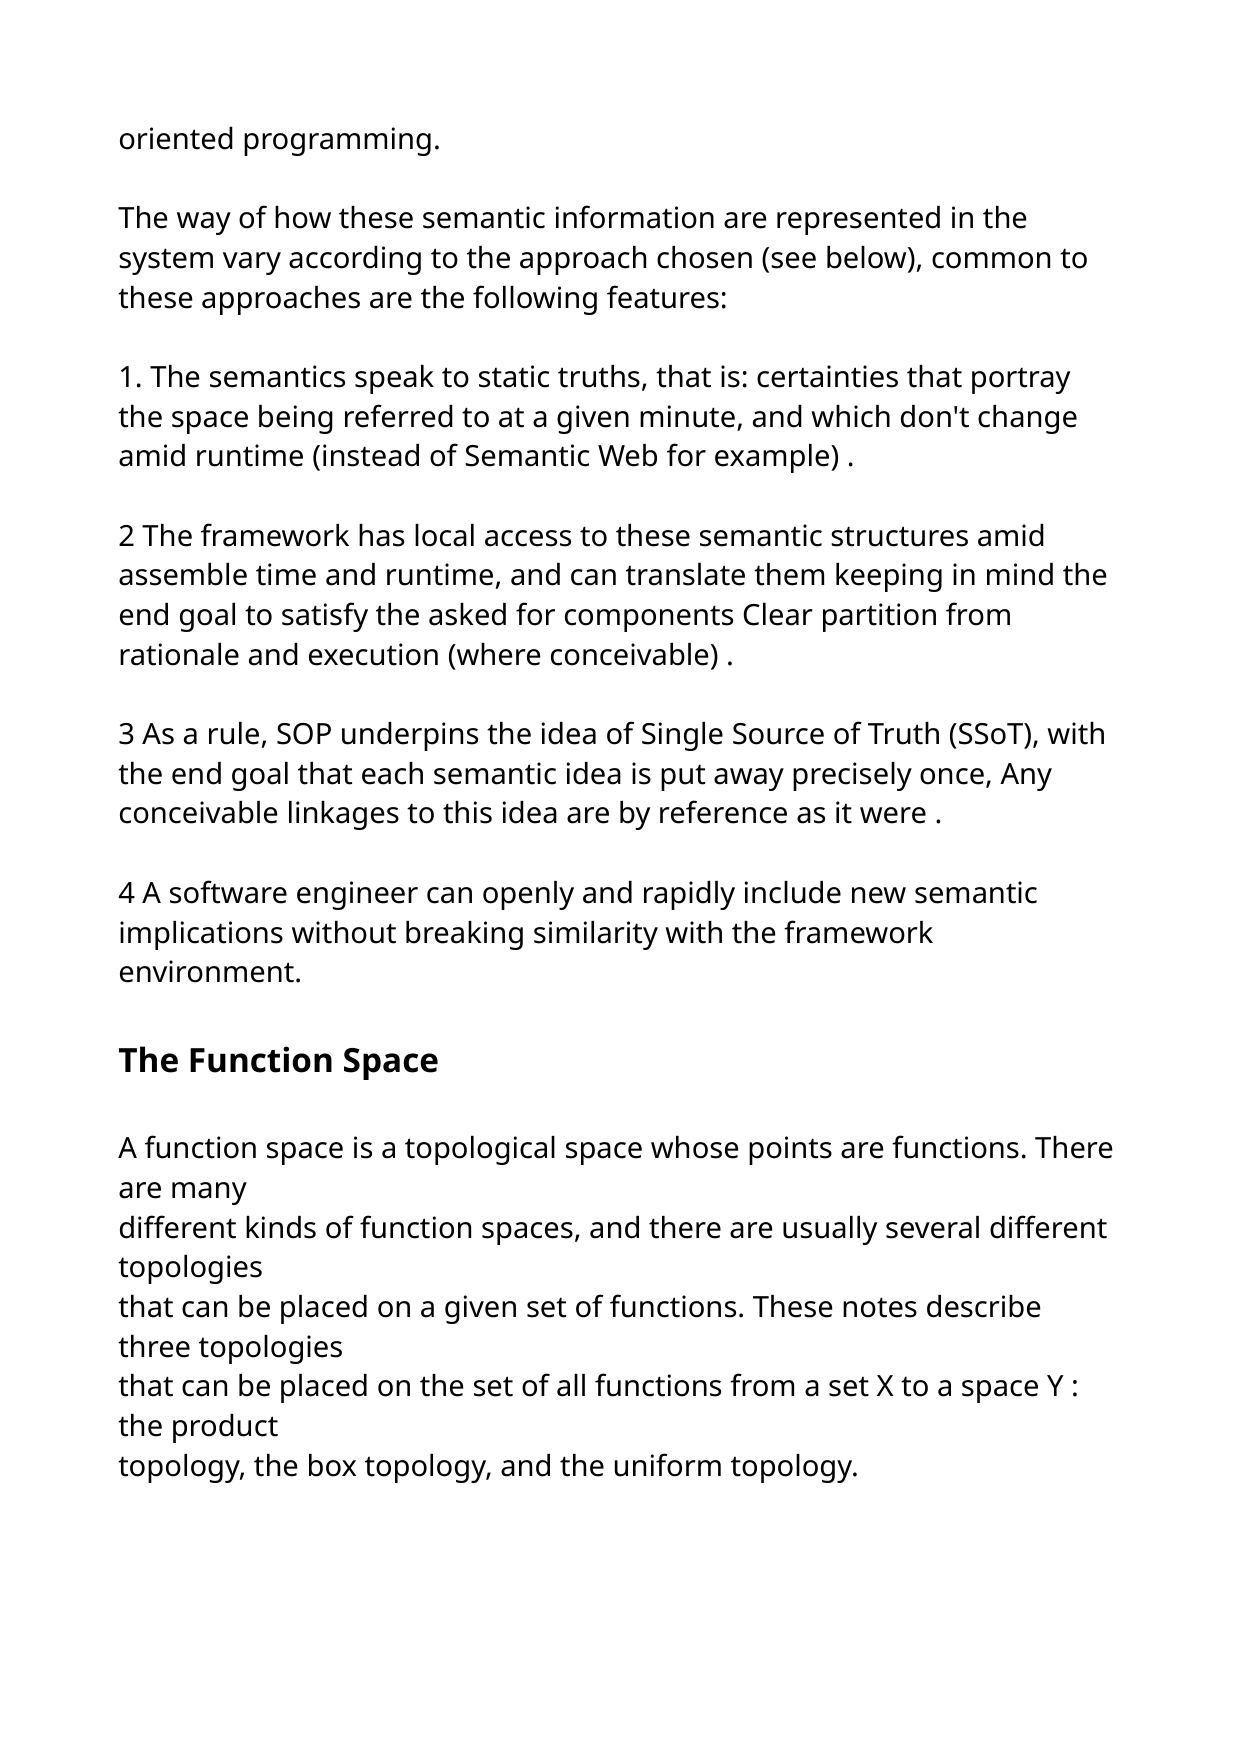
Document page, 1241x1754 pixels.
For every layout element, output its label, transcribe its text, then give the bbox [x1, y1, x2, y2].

text 4 A software engineer can openly and rapidly include new semantic implications without breaking similarity with the framework environment. [118, 872, 1122, 991]
text that can be placed on a given set of functions. These notes describe three topologies [118, 1286, 1122, 1366]
text The Function Space [118, 1037, 1122, 1082]
text 2 The framework has local access to these semantic structures amid assemble time and runtime, and can translate them keeping in mind the end goal to satisfy the asked for components Clear partition from rationale and execution (where conceivable) . [118, 515, 1122, 674]
text 3 As a rule, SOP underpins the idea of Single Source of Truth (SSoT), with the end goal that each semantic idea is put away precisely once, Any conceivable linkages to this idea are by reference as it were . [118, 713, 1122, 832]
text The way of how these semantic information are represented in the system vary according to the approach chosen (see below), common to these approaches are the following features: [118, 197, 1122, 317]
text different kinds of function spaces, and there are usually several different topologies [118, 1207, 1122, 1286]
text topology, the box topology, and the uniform topology. [118, 1445, 1122, 1485]
text that can be placed on the set of all functions from a set X to a space Y : the product [118, 1366, 1122, 1445]
text A function space is a topological space whose points are functions. There are many [118, 1127, 1122, 1207]
text 1. The semantics speak to static truths, that is: certainties that portray the space being referred to at a given minute, and which don't change amid runtime (instead of Semantic Web for example) . [118, 356, 1122, 475]
text oriented programming. [118, 118, 1122, 158]
